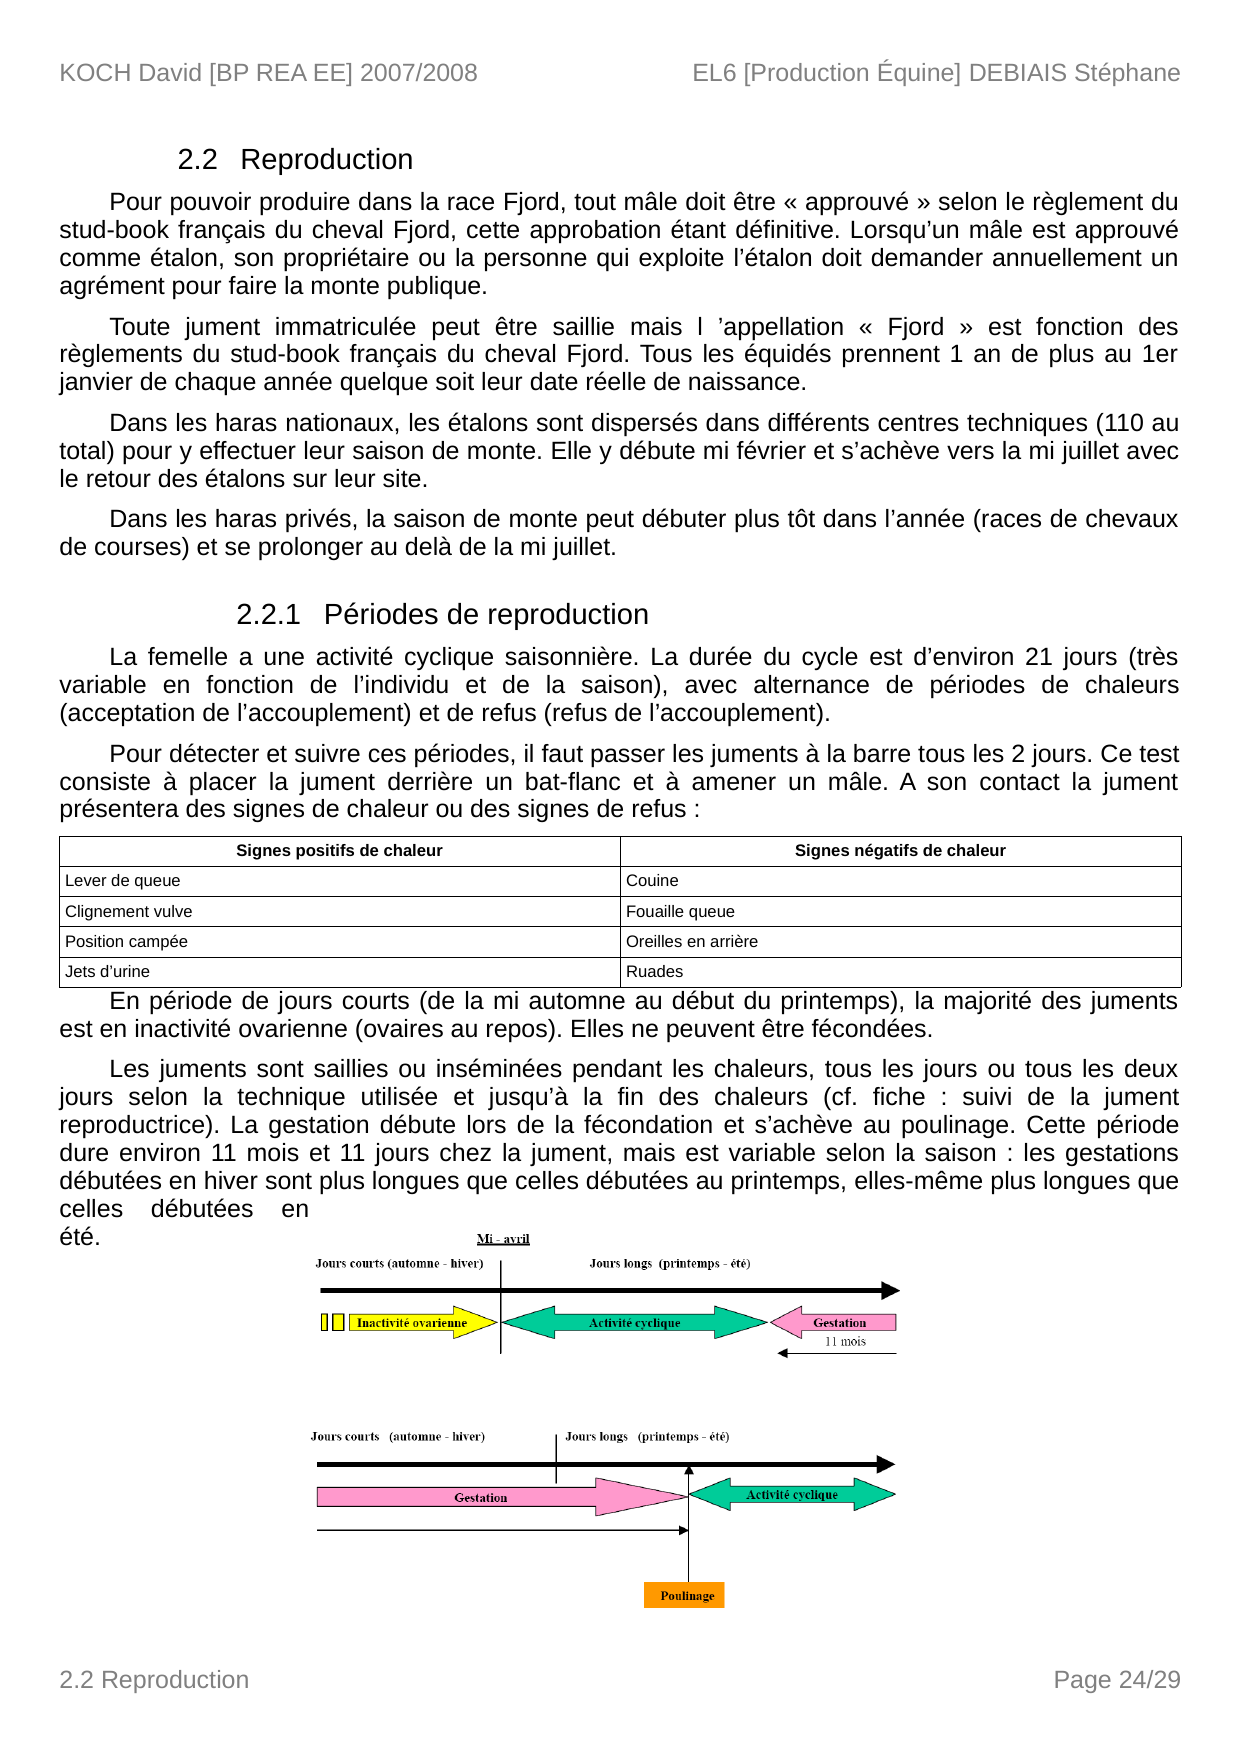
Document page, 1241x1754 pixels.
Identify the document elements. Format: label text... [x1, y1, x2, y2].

text Dans les haras nationaux, les étalons sont dispersés dans différents centres techniques (110 au total) pour y effectuer leur saison de monte. Elle y débute mi février et s’achève vers la mi juillet avec le retour des étalons sur leur site. [59, 408, 1181, 492]
text Toute jument immatriculée peut être saillie mais l ’appellation « Fjord » est fonction des règlements du stud-book français du cheval Fjord. Tous les équidés prennent 1 an de plus au 1er janvier de chaque année quelque soit leur date réelle de naissance. [59, 312, 1181, 396]
table_cell Lever de queue [60, 867, 620, 896]
text La femelle a une activité cyclique saisonnière. La durée du cycle est d’environ 21 jours (très variable en fonction de l’individu et de la saison), avec alternance de périodes de chaleurs (acceptation de l’accouplement) et de refus (refus de l’accouplement). [59, 643, 1181, 727]
table_cell Fouaille queue [621, 897, 1181, 926]
text Pour détecter et suivre ces périodes, il faut passer les juments à la barre tous les 2 jours. Ce test consiste à placer la jument derrière un bat-flanc et à amener un mâle. A son contact la jument présentera des signes de chaleur ou des signes de refus : [59, 739, 1181, 823]
subtitle Reproduction [59, 143, 1181, 176]
text Les juments sont saillies ou inséminées pendant les chaleurs, tous les jours ou tous les deux jours selon la technique utilisée et jusqu’à la fin des chaleurs (cf. fiche : suivi de la jument reproductrice). La gestation débute lors de la fécondation et s’achève au poulinage. Cette période dure environ 11 mois et 11 jours chez la jument, mais est variable selon la saison : les gestations débutées en hiver sont plus longues que celles débutées au printemps, elles-même plus longues que celles débutées en été. [59, 1055, 1181, 1251]
table_cell Clignement vulve [60, 897, 620, 926]
text Pour pouvoir produire dans la race Fjord, tout mâle doit être « approuvé » selon le règlement du stud-book français du cheval Fjord, cette approbation étant définitive. Lorsqu’un mâle est approuvé comme étalon, son propriétaire ou la personne qui exploite l’étalon doit demander annuellement un agrément pour faire la monte publique. [59, 188, 1181, 300]
table_cell Position campée [60, 927, 620, 957]
text Dans les haras privés, la saison de monte peut débuter plus tôt dans l’année (races de chevaux de courses) et se prolonger au delà de la mi juillet. [59, 505, 1181, 561]
table_header Signes négatifs de chaleur [621, 837, 1181, 866]
table_cell Oreilles en arrière [621, 927, 1181, 957]
table_cell Couine [621, 867, 1181, 896]
table_cell Ruades [621, 958, 1181, 987]
table_cell Jets d’urine [60, 958, 620, 987]
table_header Signes positifs de chaleur [60, 837, 620, 866]
subtitle Périodes de reproduction [59, 598, 1181, 631]
text En période de jours courts (de la mi automne au début du printemps), la majorité des juments est en inactivité ovarienne (ovaires au repos). Elles ne peuvent être fécondées. [59, 988, 1181, 1043]
